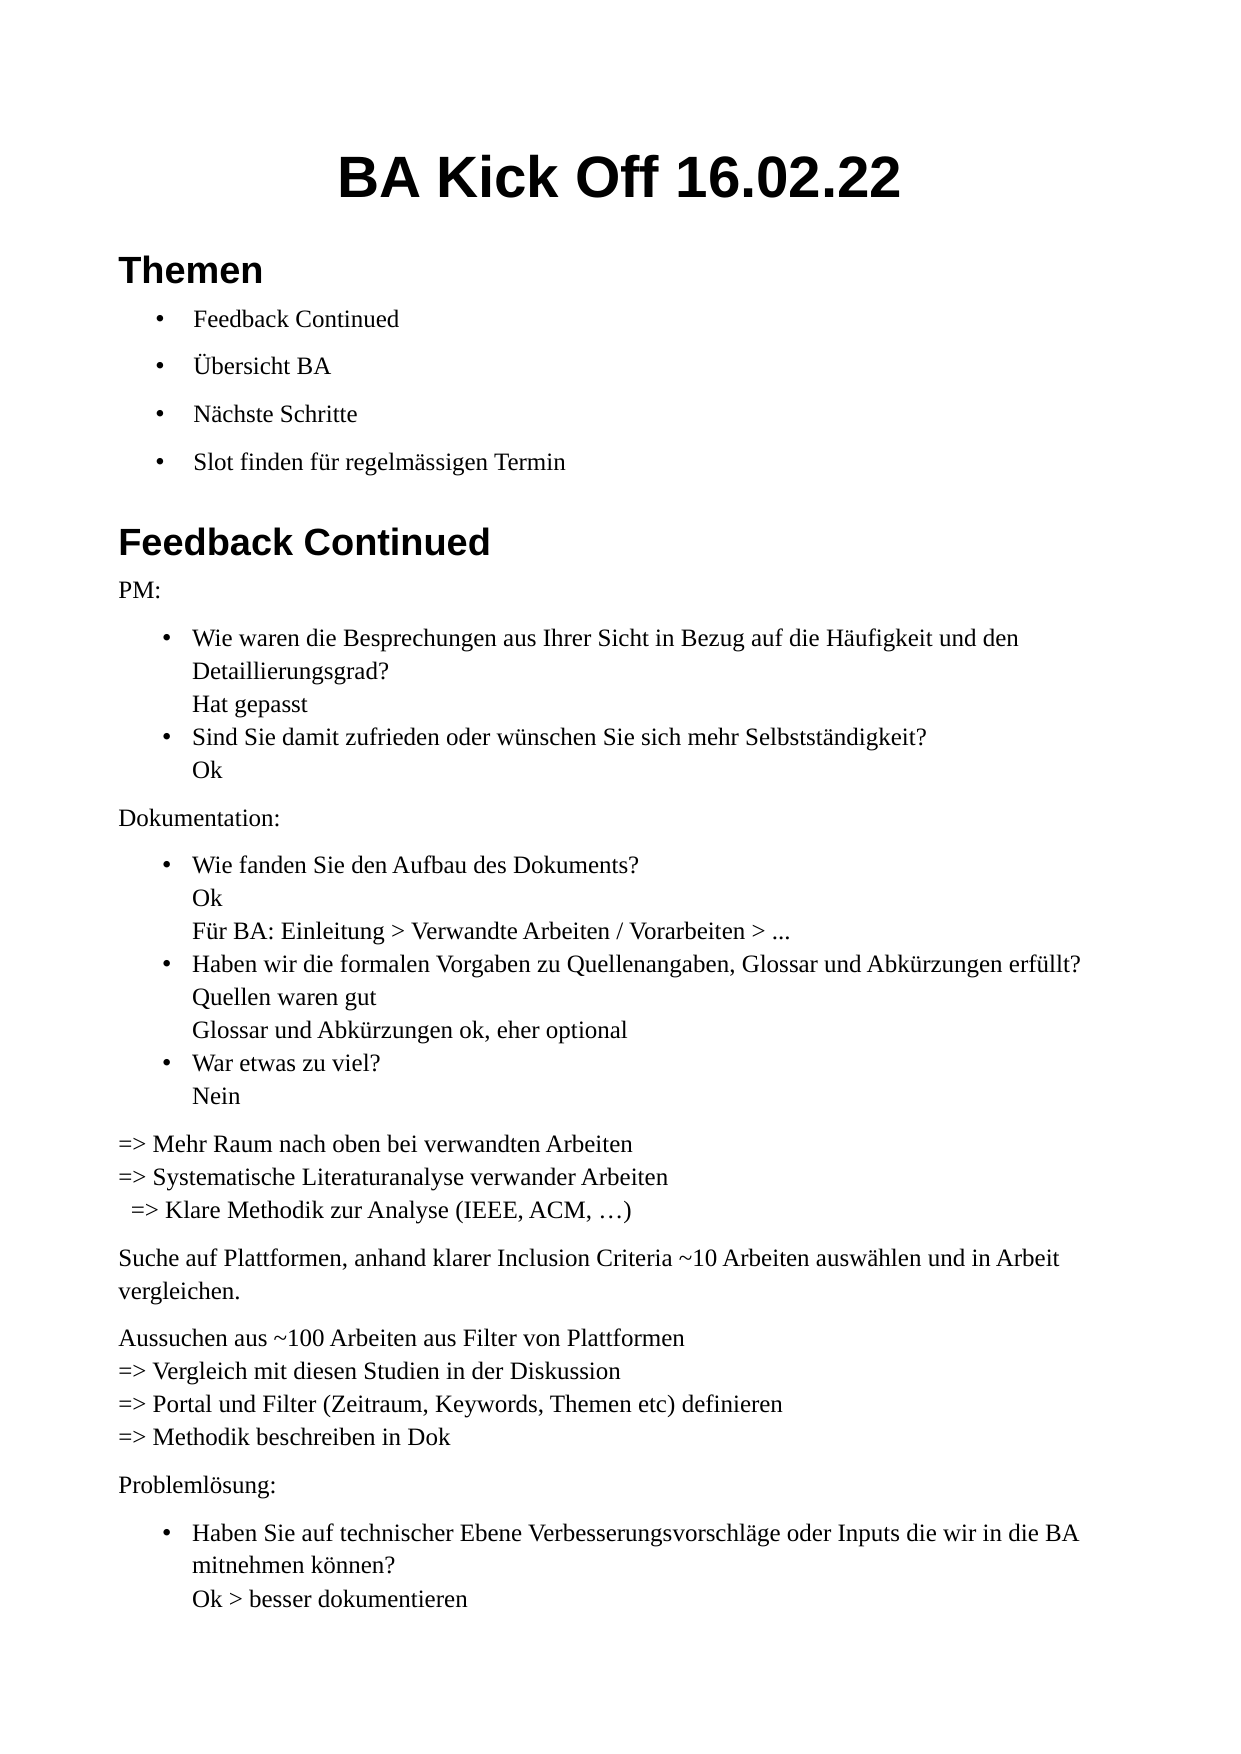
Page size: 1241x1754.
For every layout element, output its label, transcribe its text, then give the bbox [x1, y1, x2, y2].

list Feedback Continued [156, 304, 1122, 333]
list Haben Sie auf technischer Ebene Verbesserungsvorschläge oder Inputs die wir in die BA mitnehmen können? Ok > besser dokumentieren [162, 1518, 1122, 1612]
text Suche auf Plattformen, anhand klarer Inclusion Criteria ~10 Arbeiten auswählen und in Arbeit vergleichen. [118, 1243, 1122, 1304]
subtitle Feedback Continued [118, 519, 1122, 563]
text => Mehr Raum nach oben bei verwandten Arbeiten => Systematische Literaturanalyse verwander Arbeiten => Klare Methodik zur Analyse (IEEE, ACM, …) [118, 1129, 1122, 1224]
subtitle Themen [118, 248, 1122, 291]
list Sind Sie damit zufrieden oder wünschen Sie sich mehr Selbstständigkeit? Ok [162, 722, 1122, 784]
list Wie fanden Sie den Aufbau des Dokuments? Ok Für BA: Einleitung > Verwandte Arbeiten / Vorarbeiten > ... [162, 850, 1122, 945]
title BA Kick Off 16.02.22 [118, 143, 1122, 210]
list Wie waren die Besprechungen aus Ihrer Sicht in Bezug auf die Häufigkeit und den Detaillierungsgrad? Hat gepasst [162, 623, 1122, 718]
text Aussuchen aus ~100 Arbeiten aus Filter von Plattformen => Vergleich mit diesen Studien in der Diskussion => Portal und Filter (Zeitraum, Keywords, Themen etc) definieren => Methodik beschreiben in Dok [118, 1323, 1122, 1451]
list Slot finden für regelmässigen Termin [156, 447, 1122, 475]
text Problemlösung: [118, 1470, 1122, 1499]
text Dokumentation: [118, 803, 1122, 831]
list War etwas zu viel? Nein [162, 1048, 1122, 1110]
list Übersicht BA [156, 351, 1122, 380]
list Haben wir die formalen Vorgaben zu Quellenangaben, Glossar und Abkürzungen erfüllt? Quellen waren gut Glossar und Abkürzungen ok, eher optional [162, 949, 1122, 1044]
text PM: [118, 575, 1122, 604]
list Nächste Schritte [156, 399, 1122, 428]
